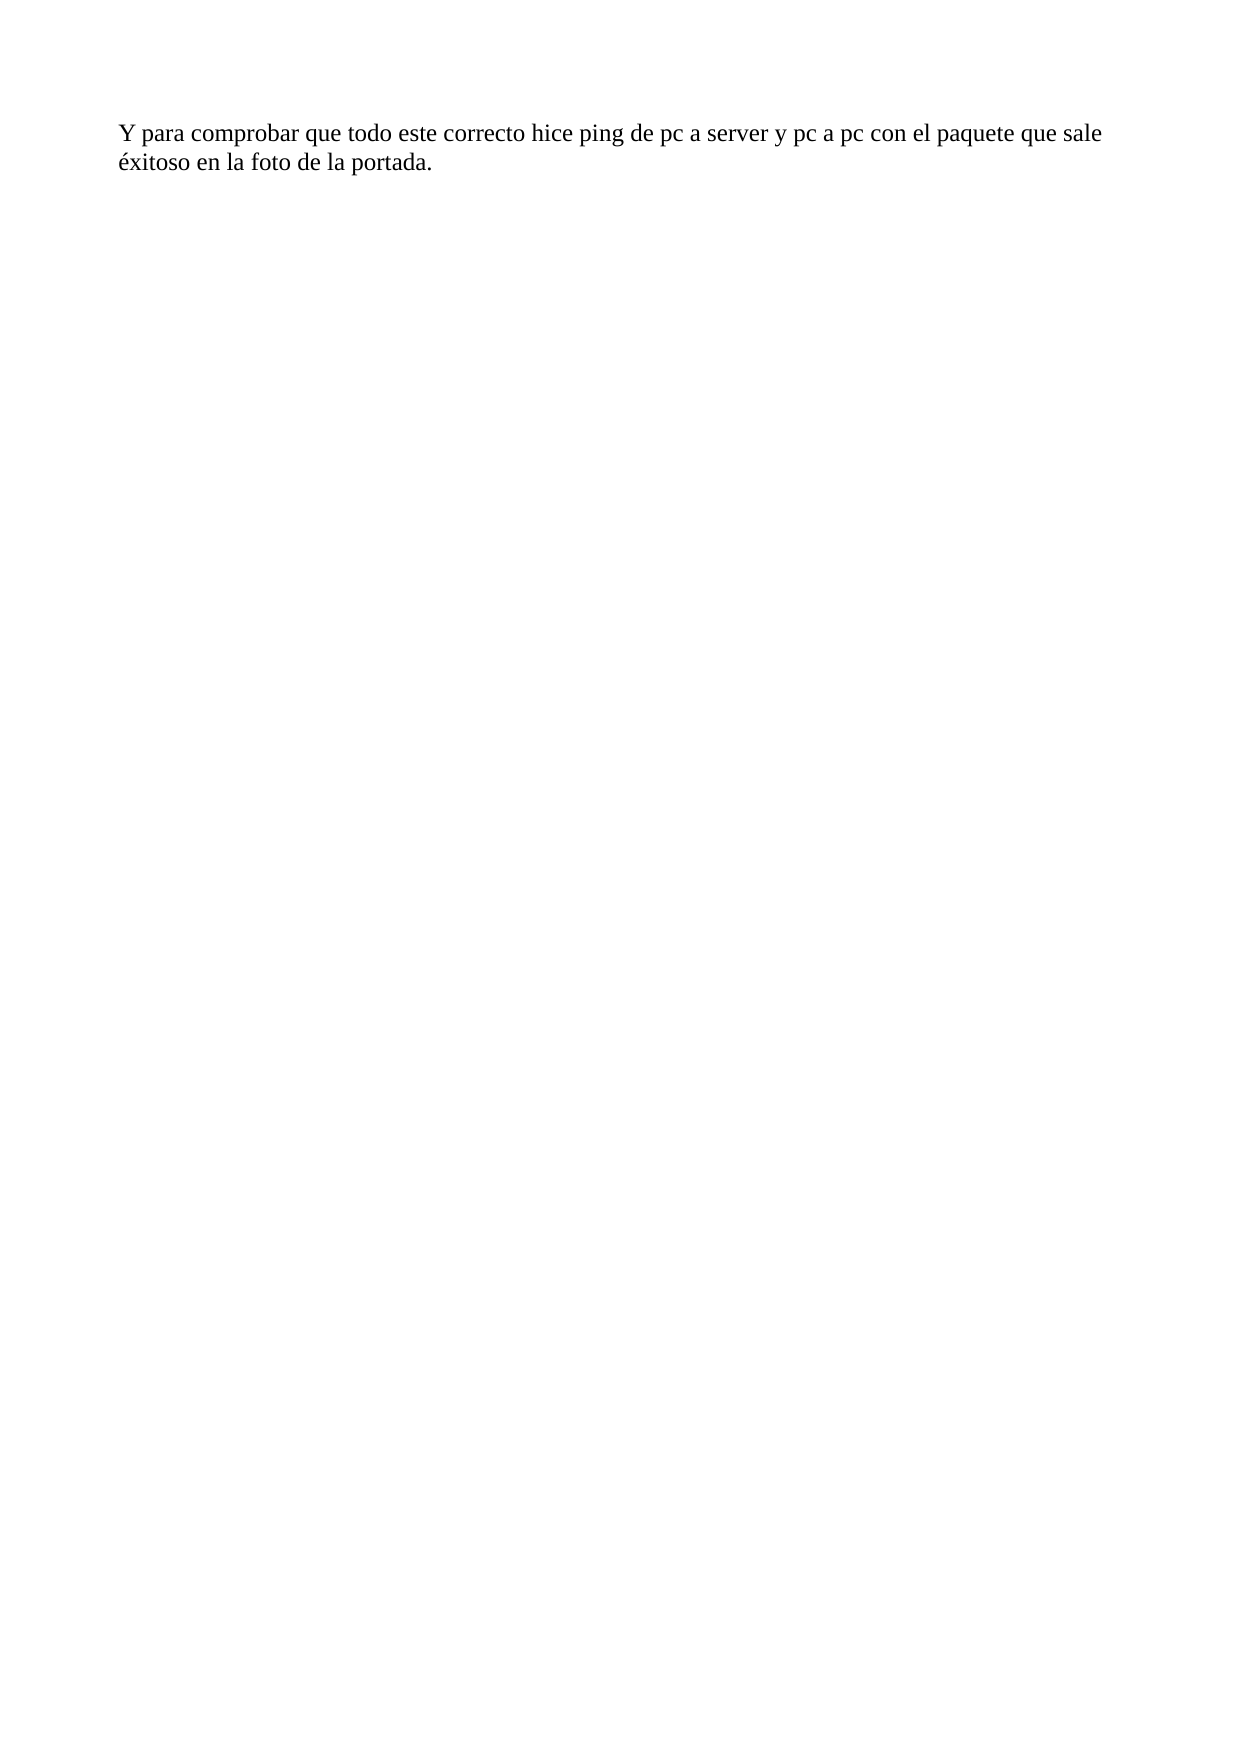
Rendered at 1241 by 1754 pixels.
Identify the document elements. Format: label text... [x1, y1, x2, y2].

text Y para comprobar que todo este correcto hice ping de pc a server y pc a pc con el paquete que sale éxitoso en la foto de la portada. [118, 118, 1122, 176]
